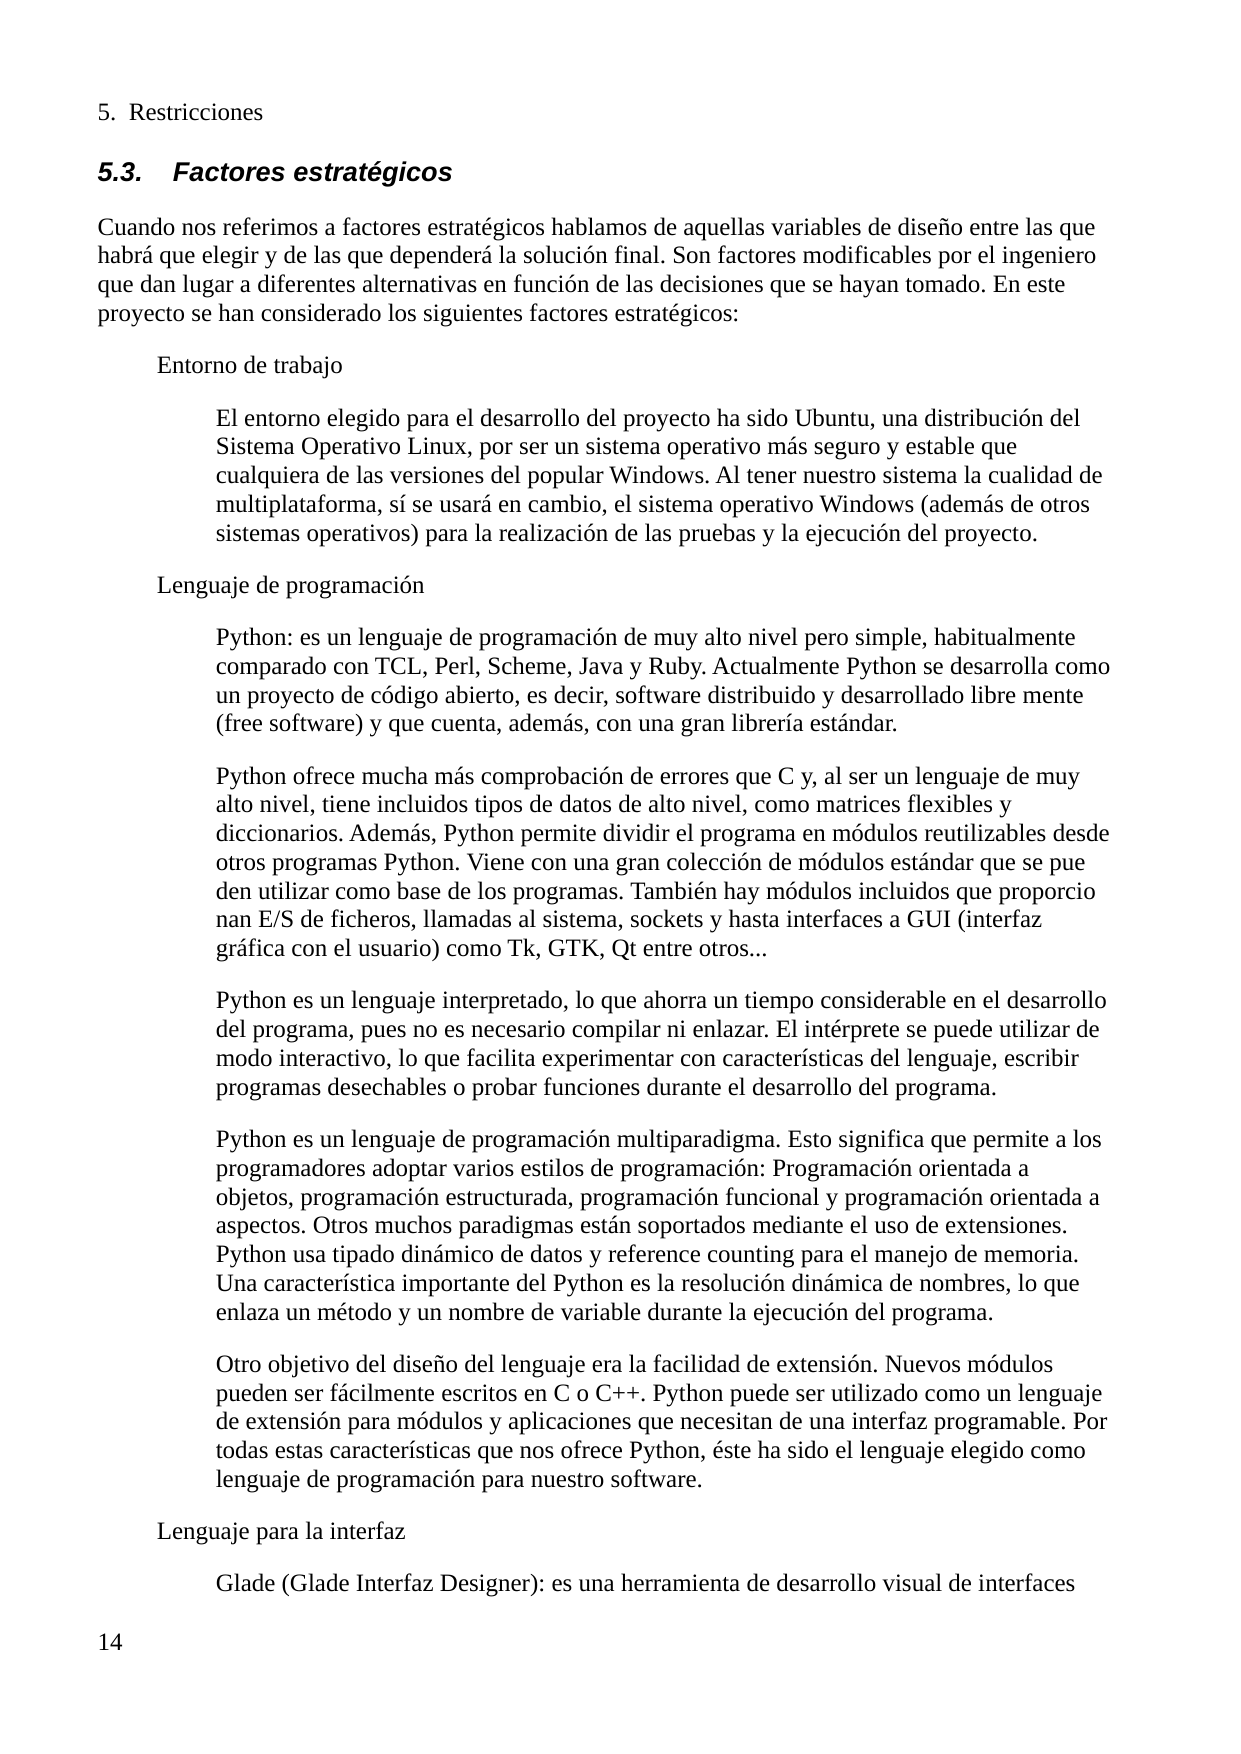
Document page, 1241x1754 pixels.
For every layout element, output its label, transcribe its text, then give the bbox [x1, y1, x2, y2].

list Lenguaje de programación [157, 570, 1113, 599]
list Entorno de trabajo [157, 350, 1113, 379]
text Python es un lenguaje interpretado, lo que ahorra un tiempo considerable en el desarrollo del programa, pues no es necesario compilar ni enlazar. El intérprete se puede utilizar de modo interactivo, lo que facilita experimentar con características del lenguaje, escribir programas desechables o probar funciones durante el desarrollo del programa. [216, 986, 1113, 1101]
text Otro objetivo del diseño del lenguaje era la facilidad de extensión. Nuevos módulos pueden ser fácilmente escritos en C o C++. Python puede ser utilizado como un lenguaje de extensión para módulos y aplicaciones que necesitan de una interfaz programable. Por todas estas características que nos ofrece Python, éste ha sido el lenguaje elegido como lenguaje de programación para nuestro software. [216, 1349, 1113, 1493]
text El entorno elegido para el desarrollo del proyecto ha sido Ubuntu, una distribución del Sistema Operativo Linux, por ser un sistema operativo más seguro y estable que cualquiera de las versiones del popular Windows. Al tener nuestro sistema la cualidad de multiplataforma, sí se usará en cambio, el sistema operativo Windows (además de otros sistemas operativos) para la realización de las pruebas y la ejecución del proyecto. [216, 403, 1113, 546]
subtitle Factores estratégicos [97, 156, 1113, 187]
text Glade (Glade Interfaz Designer): es una herramienta de desarrollo visual de interfaces [216, 1568, 1113, 1597]
text Python: es un lenguaje de programación de muy alto nivel pero simple, habitualmente comparado con TCL, Perl, Scheme, Java y Ruby. Actualmente Python se desarrolla como un proyecto de código abierto, es decir, software distribuido y desarrollado libre mente (free software) y que cuenta, además, con una gran librería estándar. [216, 622, 1113, 737]
text Cuando nos referimos a factores estratégicos hablamos de aquellas variables de diseño entre las que habrá que elegir y de las que dependerá la solución final. Son factores modificables por el ingeniero que dan lugar a diferentes alternativas en función de las decisiones que se hayan tomado. En este proyecto se han considerado los siguientes factores estratégicos: [97, 212, 1113, 327]
list Lenguaje para la interfaz [157, 1516, 1113, 1545]
text Python es un lenguaje de programación multiparadigma. Esto significa que permite a los programadores adoptar varios estilos de programación: Programación orientada a objetos, programación estructurada, programación funcional y programación orientada a aspectos. Otros muchos paradigmas están soportados mediante el uso de extensiones. Python usa tipado dinámico de datos y reference counting para el manejo de memoria. Una característica importante del Python es la resolución dinámica de nombres, lo que enlaza un método y un nombre de variable durante la ejecución del programa. [216, 1124, 1113, 1325]
text Python ofrece mucha más comprobación de errores que C y, al ser un lenguaje de muy alto nivel, tiene incluidos tipos de datos de alto nivel, como matrices flexibles y diccionarios. Además, Python permite dividir el programa en módulos reutilizables desde otros programas Python. Viene con una gran colección de módulos estándar que se pue den utilizar como base de los programas. También hay módulos incluidos que proporcio nan E/S de ficheros, llamadas al sistema, sockets y hasta interfaces a GUI (interfaz gráfica con el usuario) como Tk, GTK, Qt entre otros... [216, 761, 1113, 962]
